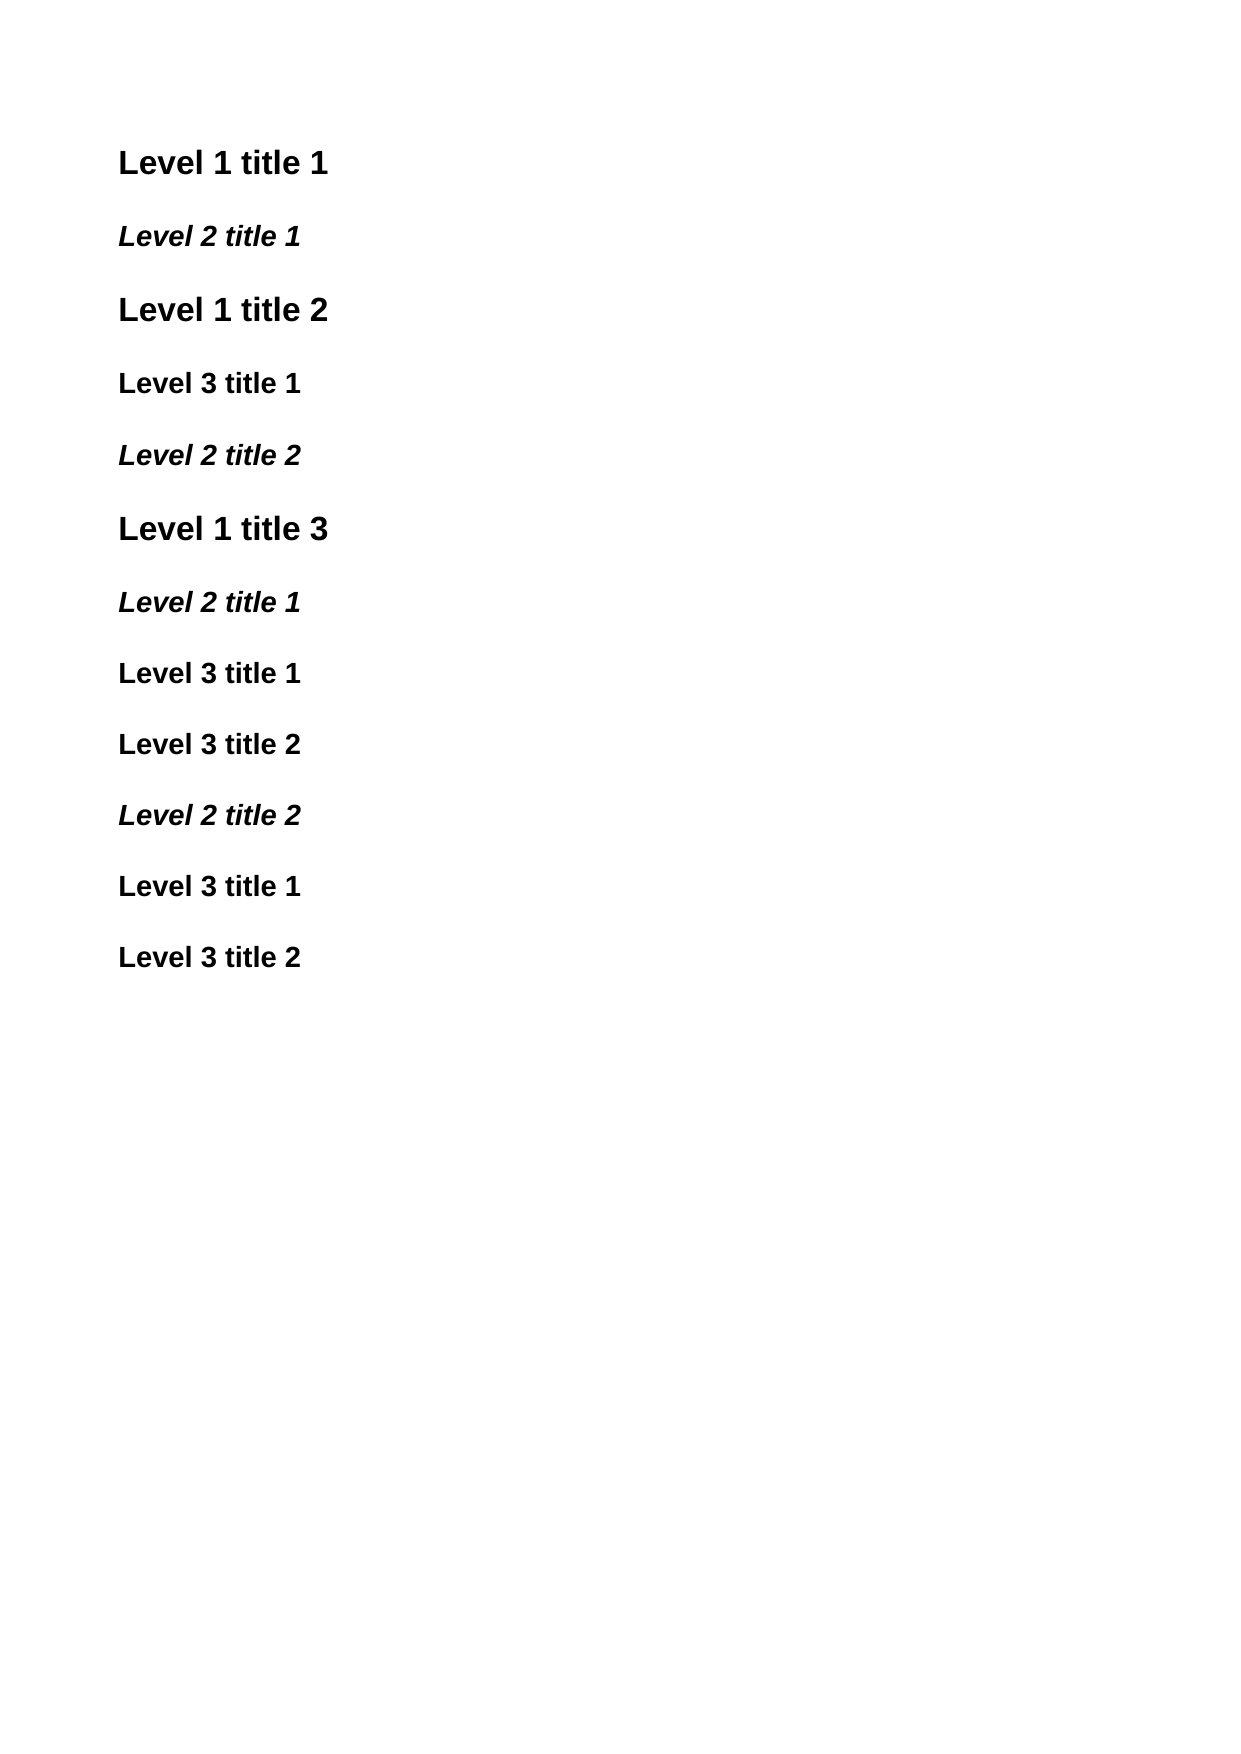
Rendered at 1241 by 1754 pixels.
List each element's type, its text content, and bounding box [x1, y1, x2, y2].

subtitle Level 2 title 1 [118, 219, 1122, 253]
subtitle Level 3 title 1 [118, 869, 1122, 902]
subtitle Level 1 title 2 [118, 290, 1122, 329]
subtitle Level 3 title 2 [118, 727, 1122, 760]
subtitle Level 2 title 2 [118, 437, 1122, 471]
subtitle Level 1 title 1 [118, 143, 1122, 182]
subtitle Level 3 title 2 [118, 940, 1122, 973]
subtitle Level 2 title 1 [118, 585, 1122, 618]
subtitle Level 3 title 1 [118, 656, 1122, 689]
subtitle Level 2 title 2 [118, 798, 1122, 831]
subtitle Level 1 title 3 [118, 508, 1122, 547]
subtitle Level 3 title 1 [118, 366, 1122, 400]
